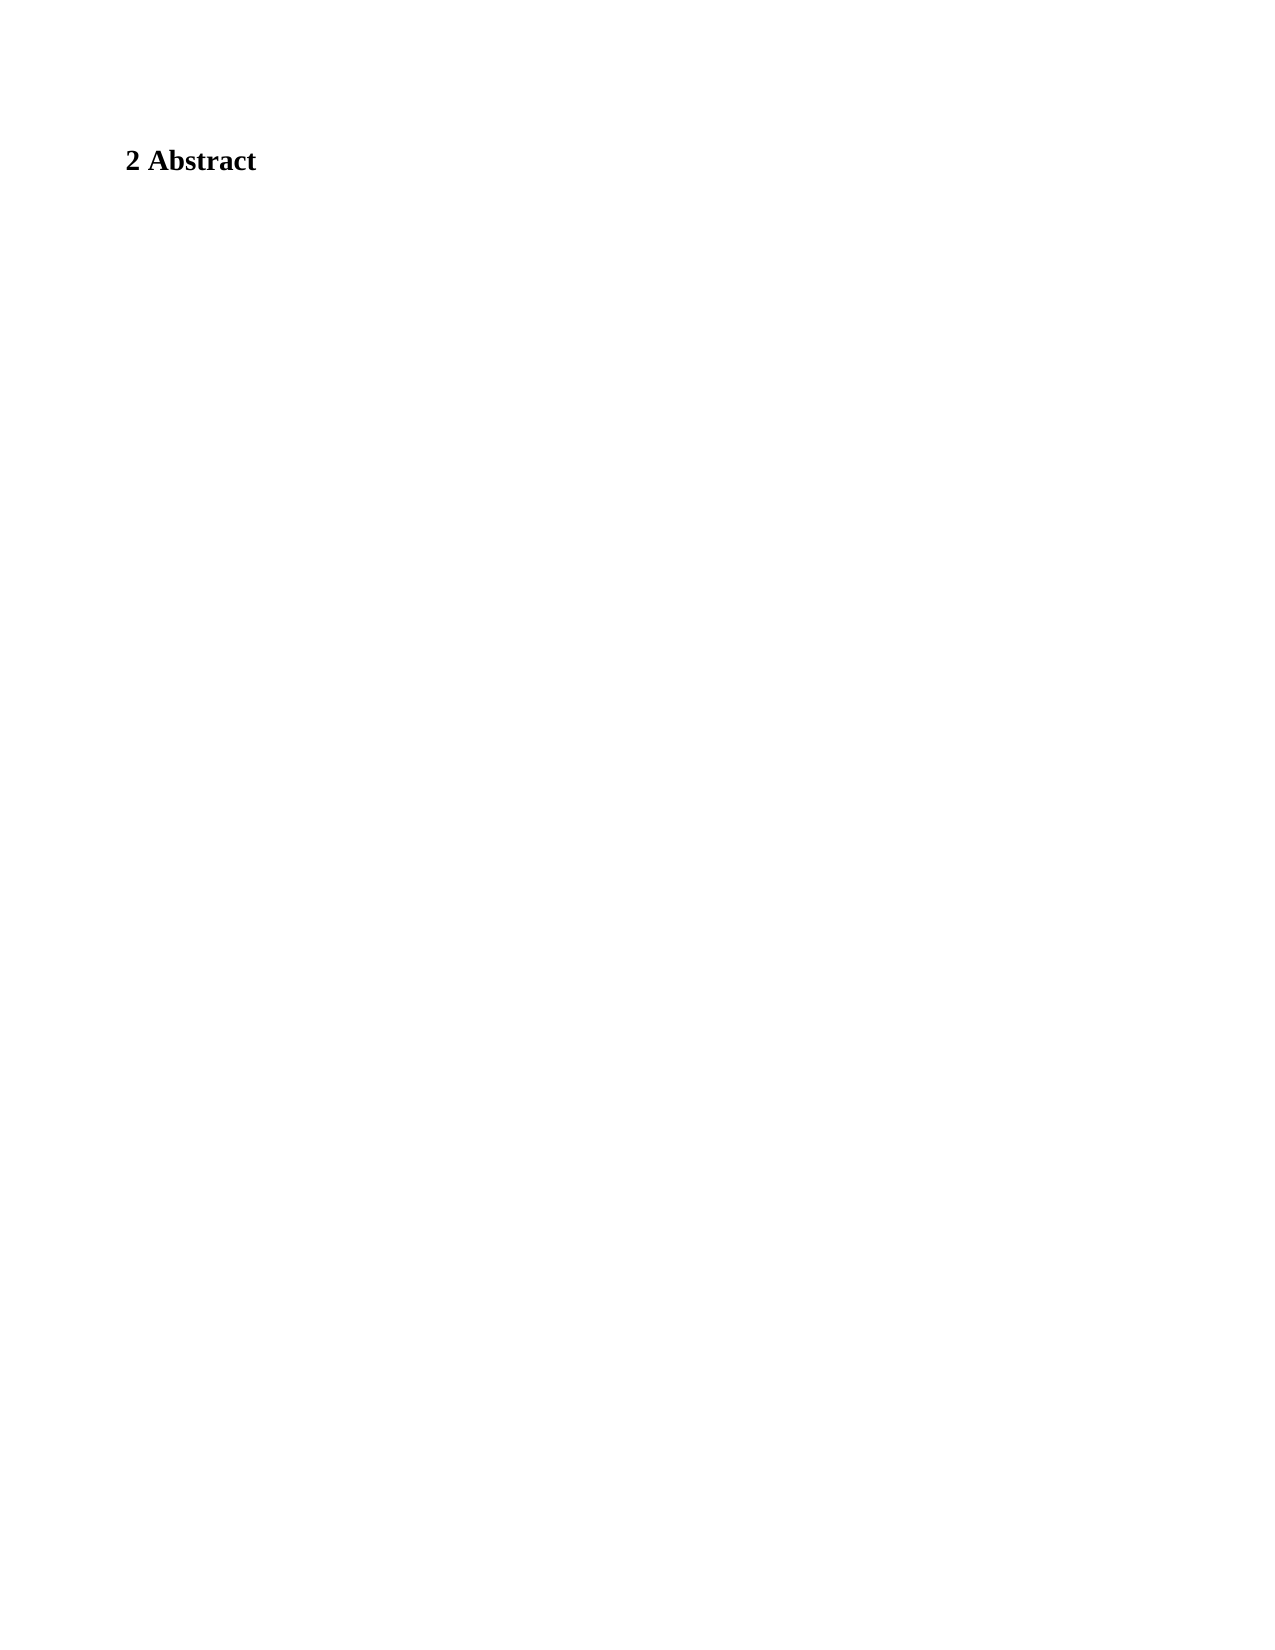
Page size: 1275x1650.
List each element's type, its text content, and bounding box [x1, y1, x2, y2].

subtitle Abstract [118, 143, 1157, 177]
